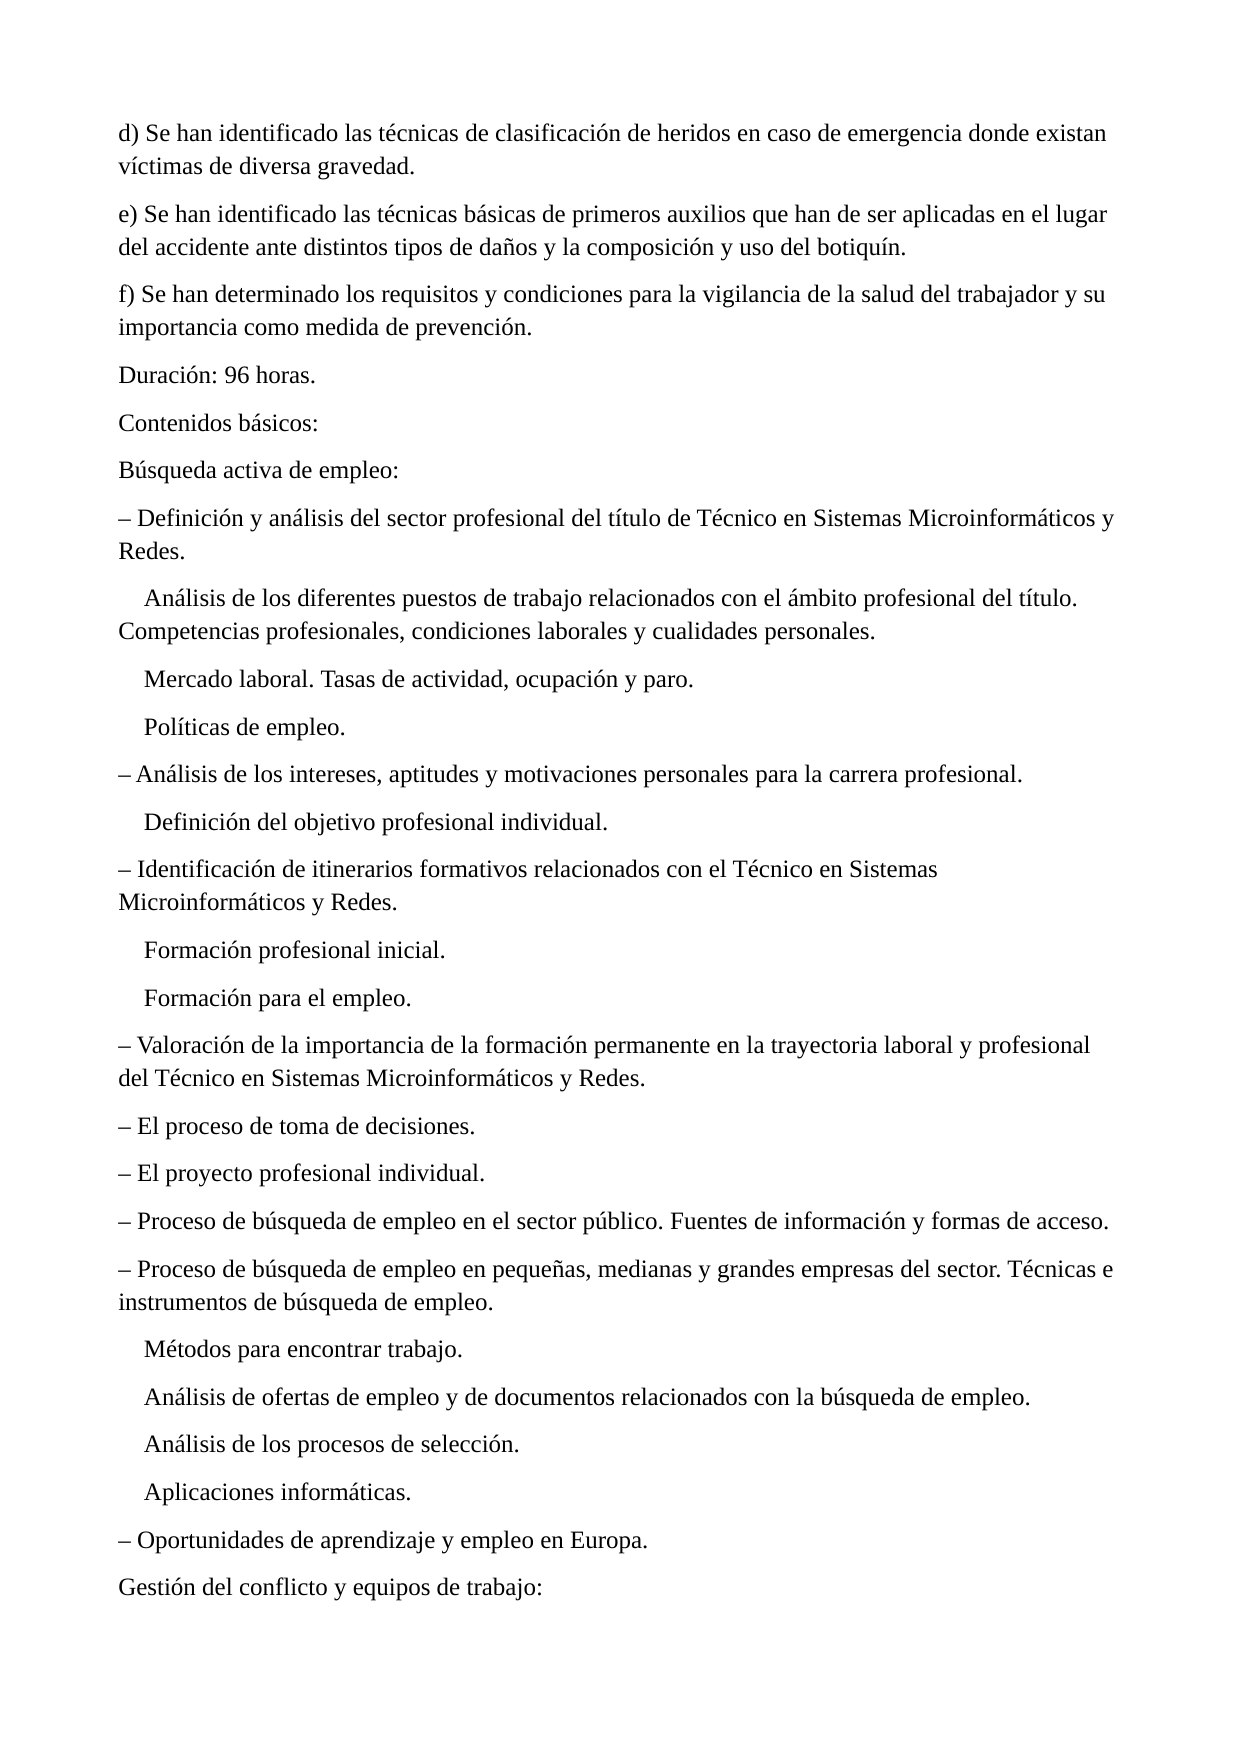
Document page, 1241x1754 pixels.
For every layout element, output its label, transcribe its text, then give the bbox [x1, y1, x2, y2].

text – Valoración de la importancia de la formación permanente en la trayectoria laboral y profesional del Técnico en Sistemas Microinformáticos y Redes. [118, 1030, 1122, 1092]
text – Identificación de itinerarios formativos relacionados con el Técnico en Sistemas Microinformáticos y Redes. [118, 854, 1122, 916]
text – El proyecto profesional individual. [118, 1158, 1122, 1187]
text  Formación para el empleo. [118, 983, 1122, 1011]
text Gestión del conflicto y equipos de trabajo: [118, 1572, 1122, 1601]
text – Proceso de búsqueda de empleo en el sector público. Fuentes de información y formas de acceso. [118, 1206, 1122, 1235]
text  Formación profesional inicial. [118, 935, 1122, 964]
text  Métodos para encontrar trabajo. [118, 1334, 1122, 1363]
text Búsqueda activa de empleo: [118, 455, 1122, 484]
text e) Se han identificado las técnicas básicas de primeros auxilios que han de ser aplicadas en el lugar del accidente ante distintos tipos de daños y la composición y uso del botiquín. [118, 199, 1122, 261]
text Contenidos básicos: [118, 408, 1122, 436]
text  Definición del objetivo profesional individual. [118, 807, 1122, 836]
text  Análisis de los diferentes puestos de trabajo relacionados con el ámbito profesional del título. Competencias profesionales, condiciones laborales y cualidades personales. [118, 583, 1122, 645]
text f) Se han determinado los requisitos y condiciones para la vigilancia de la salud del trabajador y su importancia como medida de prevención. [118, 279, 1122, 341]
text – Análisis de los intereses, aptitudes y motivaciones personales para la carrera profesional. [118, 759, 1122, 788]
text  Mercado laboral. Tasas de actividad, ocupación y paro. [118, 664, 1122, 693]
text – Proceso de búsqueda de empleo en pequeñas, medianas y grandes empresas del sector. Técnicas e instrumentos de búsqueda de empleo. [118, 1254, 1122, 1316]
text – Oportunidades de aprendizaje y empleo en Europa. [118, 1525, 1122, 1553]
text Duración: 96 horas. [118, 360, 1122, 389]
text  Análisis de ofertas de empleo y de documentos relacionados con la búsqueda de empleo. [118, 1382, 1122, 1411]
text  Políticas de empleo. [118, 712, 1122, 740]
text d) Se han identificado las técnicas de clasificación de heridos en caso de emergencia donde existan víctimas de diversa gravedad. [118, 118, 1122, 180]
text – El proceso de toma de decisiones. [118, 1111, 1122, 1140]
text – Definición y análisis del sector profesional del título de Técnico en Sistemas Microinformáticos y Redes. [118, 503, 1122, 564]
text  Aplicaciones informáticas. [118, 1477, 1122, 1506]
text  Análisis de los procesos de selección. [118, 1429, 1122, 1458]
